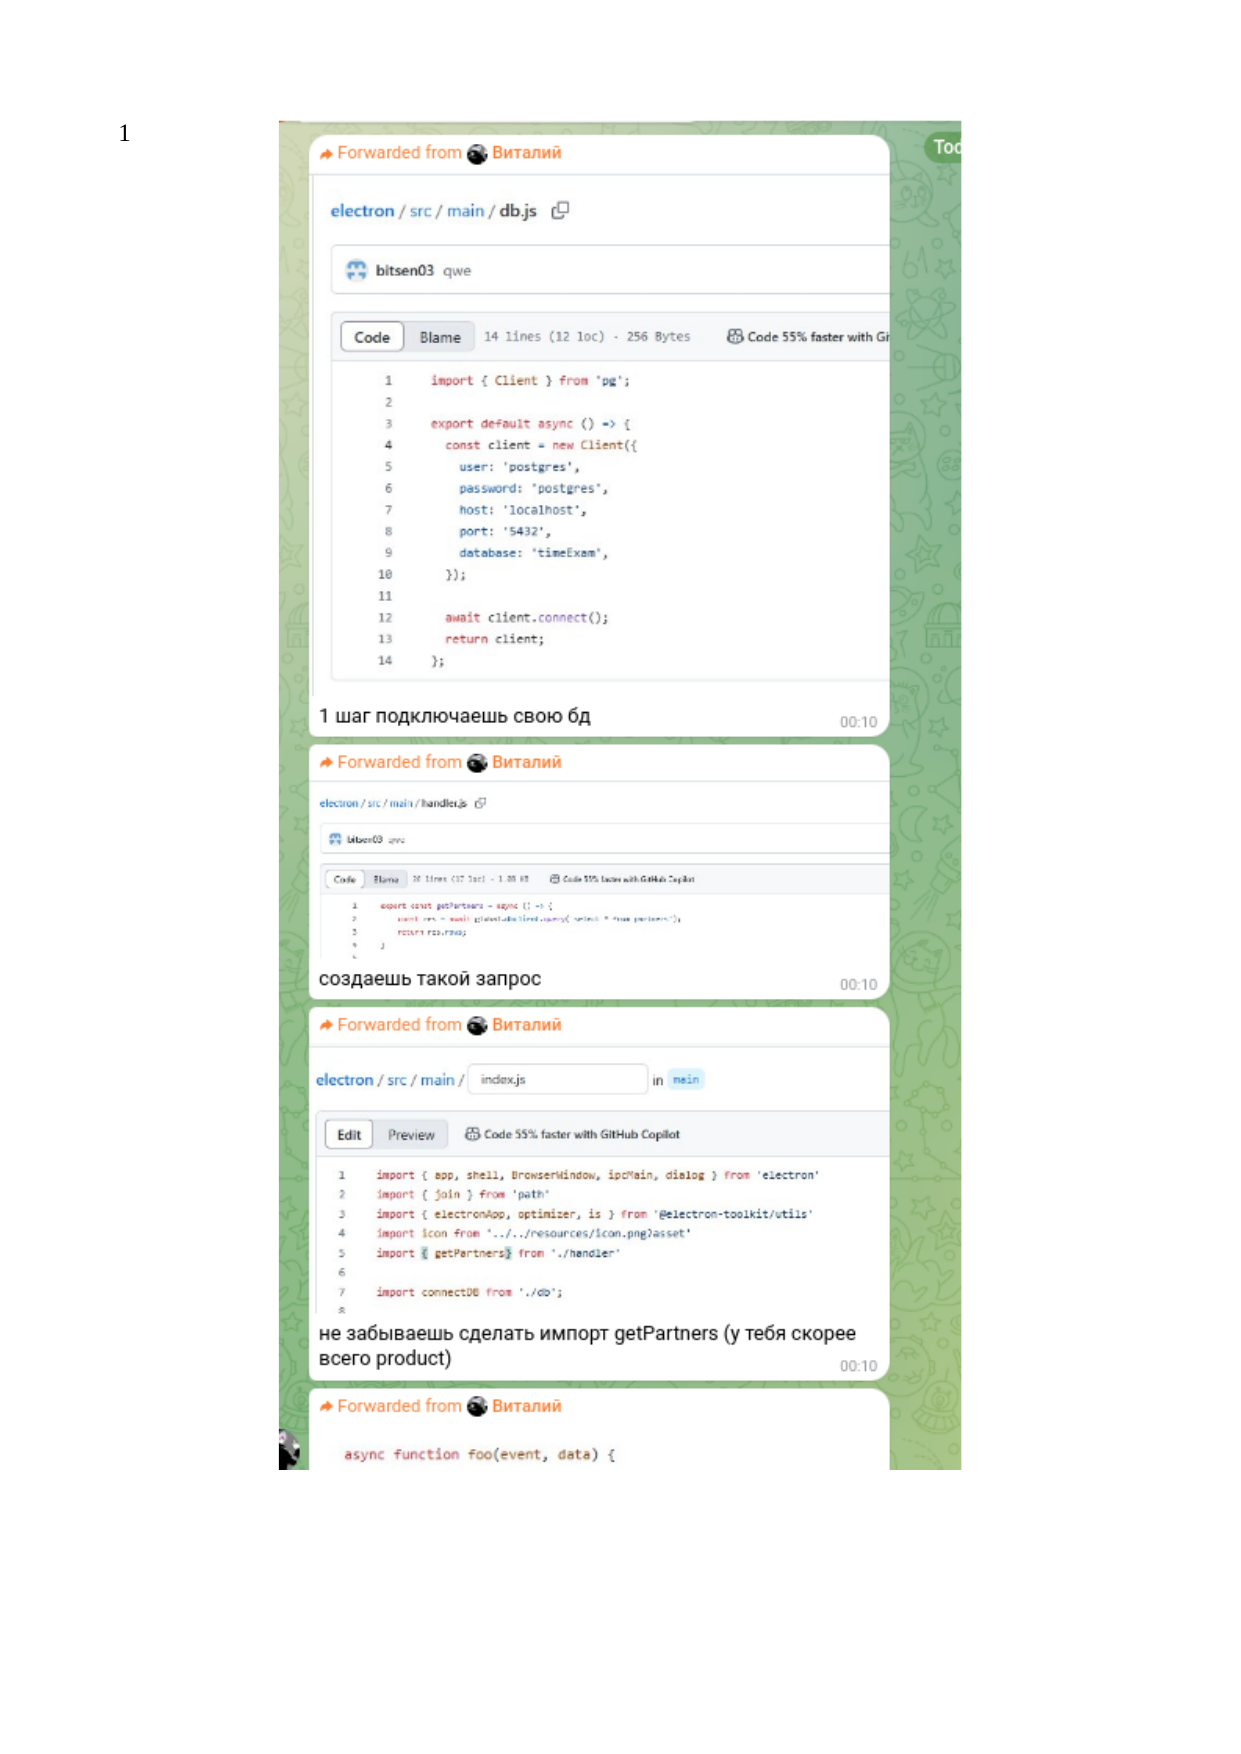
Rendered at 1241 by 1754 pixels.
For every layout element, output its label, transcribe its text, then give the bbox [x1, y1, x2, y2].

picture [278, 118, 962, 1470]
text 1 [118, 118, 278, 147]
text [962, 118, 1122, 147]
